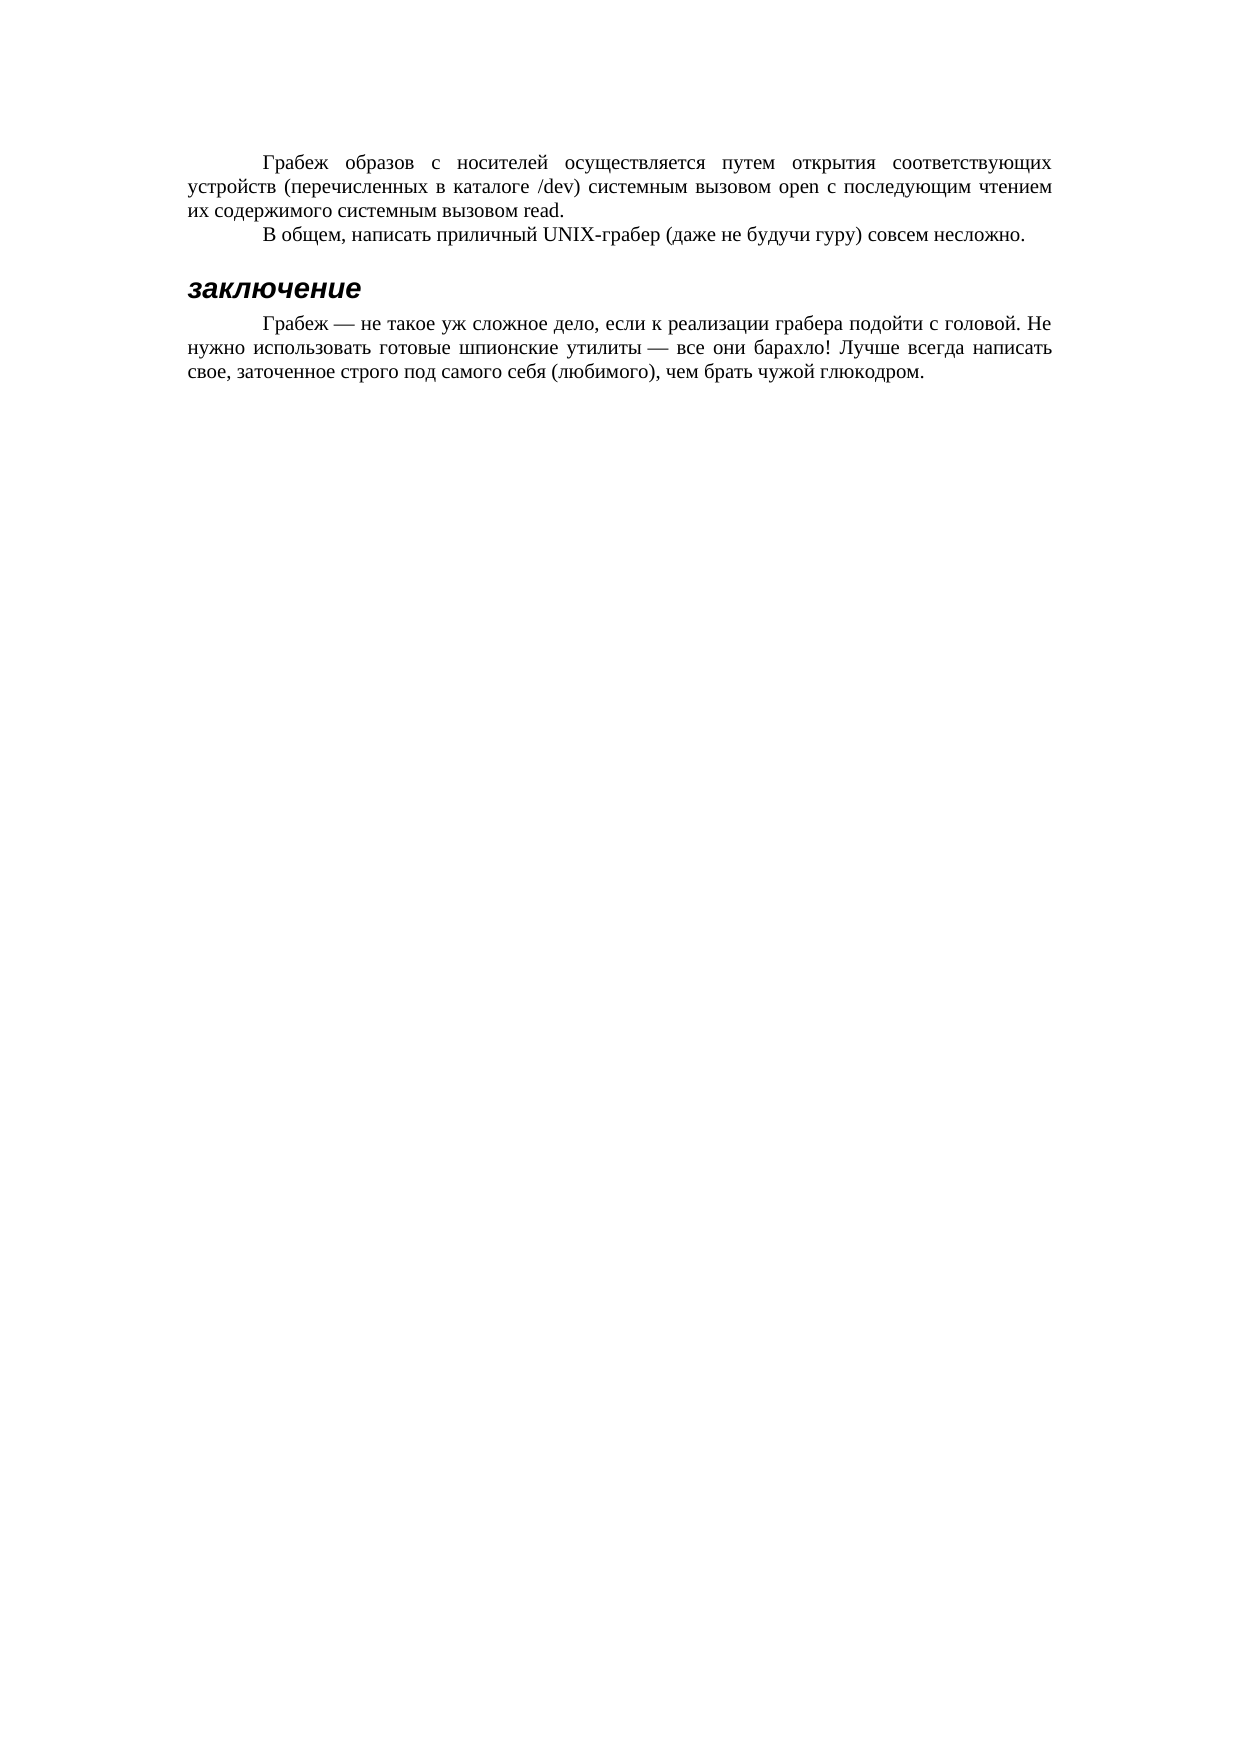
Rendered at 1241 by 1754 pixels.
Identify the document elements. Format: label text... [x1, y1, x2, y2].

text В общем, написать приличный UNIX-грабер (даже не будучи гуру) совсем несложно. [187, 222, 1053, 246]
text Грабеж — не такое уж сложное дело, если к реализации грабера подойти с головой. Не нужно использовать готовые шпионские утилиты — все они барахло! Лучше всегда написать свое, заточенное строго под самого себя (любимого), чем брать чужой глюкодром. [187, 311, 1053, 383]
subtitle заключение [187, 271, 1053, 305]
text Грабеж образов с носителей осуществляется путем открытия соответствующих устройств (перечисленных в каталоге /dev) системным вызовом open с последующим чтением их содержимого системным вызовом read. [187, 150, 1053, 222]
